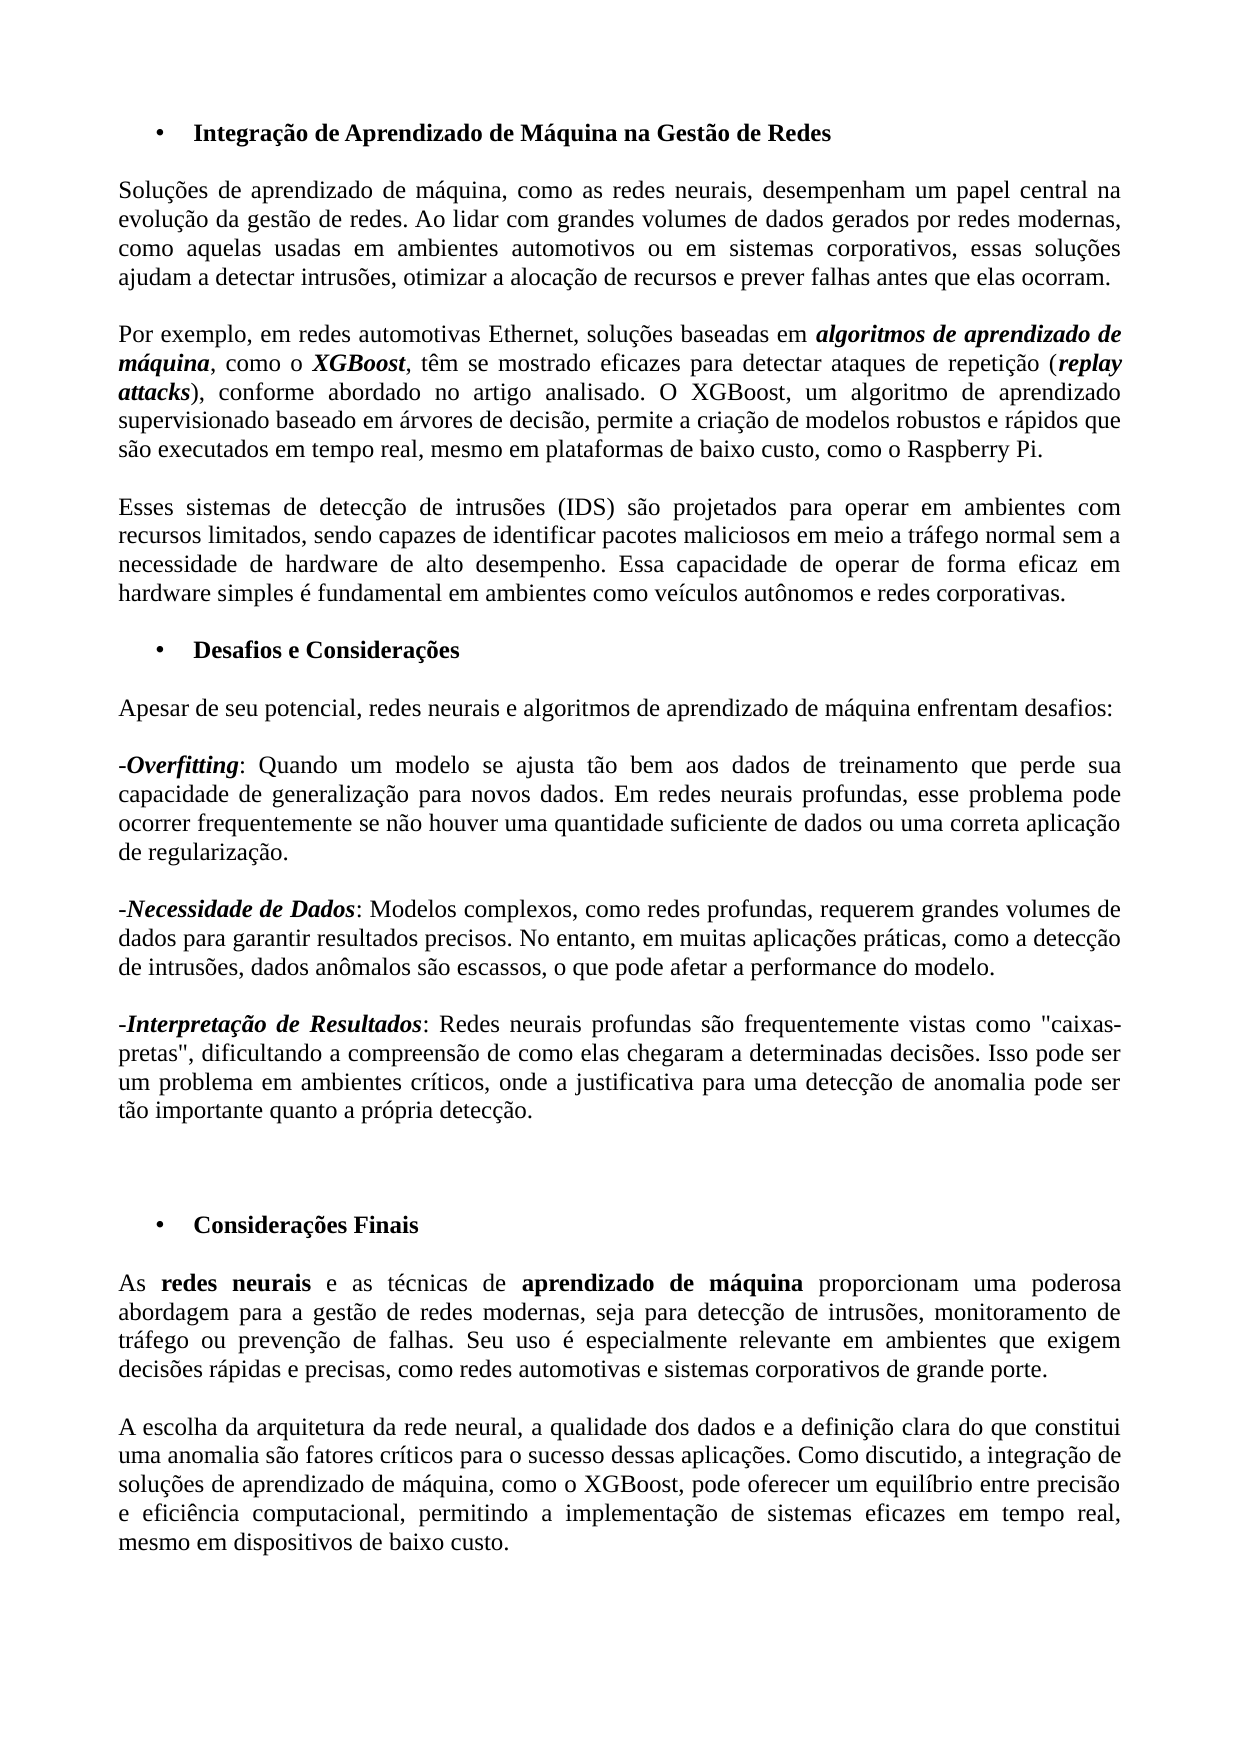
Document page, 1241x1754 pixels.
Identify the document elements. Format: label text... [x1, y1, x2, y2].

text Por exemplo, em redes automotivas Ethernet, soluções baseadas em algoritmos de aprendizado de máquina, como o XGBoost, têm se mostrado eficazes para detectar ataques de repetição (replay attacks), conforme abordado no artigo analisado. O XGBoost, um algoritmo de aprendizado supervisionado baseado em árvores de decisão, permite a criação de modelos robustos e rápidos que são executados em tempo real, mesmo em plataformas de baixo custo, como o Raspberry Pi. [118, 319, 1122, 463]
list Integração de Aprendizado de Máquina na Gestão de Redes [156, 118, 1122, 147]
text Esses sistemas de detecção de intrusões (IDS) são projetados para operar em ambientes com recursos limitados, sendo capazes de identificar pacotes maliciosos em meio a tráfego normal sem a necessidade de hardware de alto desempenho. Essa capacidade de operar de forma eficaz em hardware simples é fundamental em ambientes como veículos autônomos e redes corporativas. [118, 492, 1122, 607]
text A escolha da arquitetura da rede neural, a qualidade dos dados e a definição clara do que constitui uma anomalia são fatores críticos para o sucesso dessas aplicações. Como discutido, a integração de soluções de aprendizado de máquina, como o XGBoost, pode oferecer um equilíbrio entre precisão e eficiência computacional, permitindo a implementação de sistemas eficazes em tempo real, mesmo em dispositivos de baixo custo. [118, 1412, 1122, 1556]
text As redes neurais e as técnicas de aprendizado de máquina proporcionam uma poderosa abordagem para a gestão de redes modernas, seja para detecção de intrusões, monitoramento de tráfego ou prevenção de falhas. Seu uso é especialmente relevante em ambientes que exigem decisões rápidas e precisas, como redes automotivas e sistemas corporativos de grande porte. [118, 1268, 1122, 1383]
list Desafios e Considerações [156, 636, 1122, 664]
text Soluções de aprendizado de máquina, como as redes neurais, desempenham um papel central na evolução da gestão de redes. Ao lidar com grandes volumes de dados gerados por redes modernas, como aquelas usadas em ambientes automotivos ou em sistemas corporativos, essas soluções ajudam a detectar intrusões, otimizar a alocação de recursos e prever falhas antes que elas ocorram. [118, 176, 1122, 291]
text -Interpretação de Resultados: Redes neurais profundas são frequentemente vistas como "caixas-pretas", dificultando a compreensão de como elas chegaram a determinadas decisões. Isso pode ser um problema em ambientes críticos, onde a justificativa para uma detecção de anomalia pode ser tão importante quanto a própria detecção. [118, 1009, 1122, 1124]
text Apesar de seu potencial, redes neurais e algoritmos de aprendizado de máquina enfrentam desafios: [118, 693, 1122, 722]
text -Overfitting: Quando um modelo se ajusta tão bem aos dados de treinamento que perde sua capacidade de generalização para novos dados. Em redes neurais profundas, esse problema pode ocorrer frequentemente se não houver uma quantidade suficiente de dados ou uma correta aplicação de regularização. [118, 751, 1122, 866]
text -Necessidade de Dados: Modelos complexos, como redes profundas, requerem grandes volumes de dados para garantir resultados precisos. No entanto, em muitas aplicações práticas, como a detecção de intrusões, dados anômalos são escassos, o que pode afetar a performance do modelo. [118, 894, 1122, 981]
list Considerações Finais [156, 1211, 1122, 1239]
